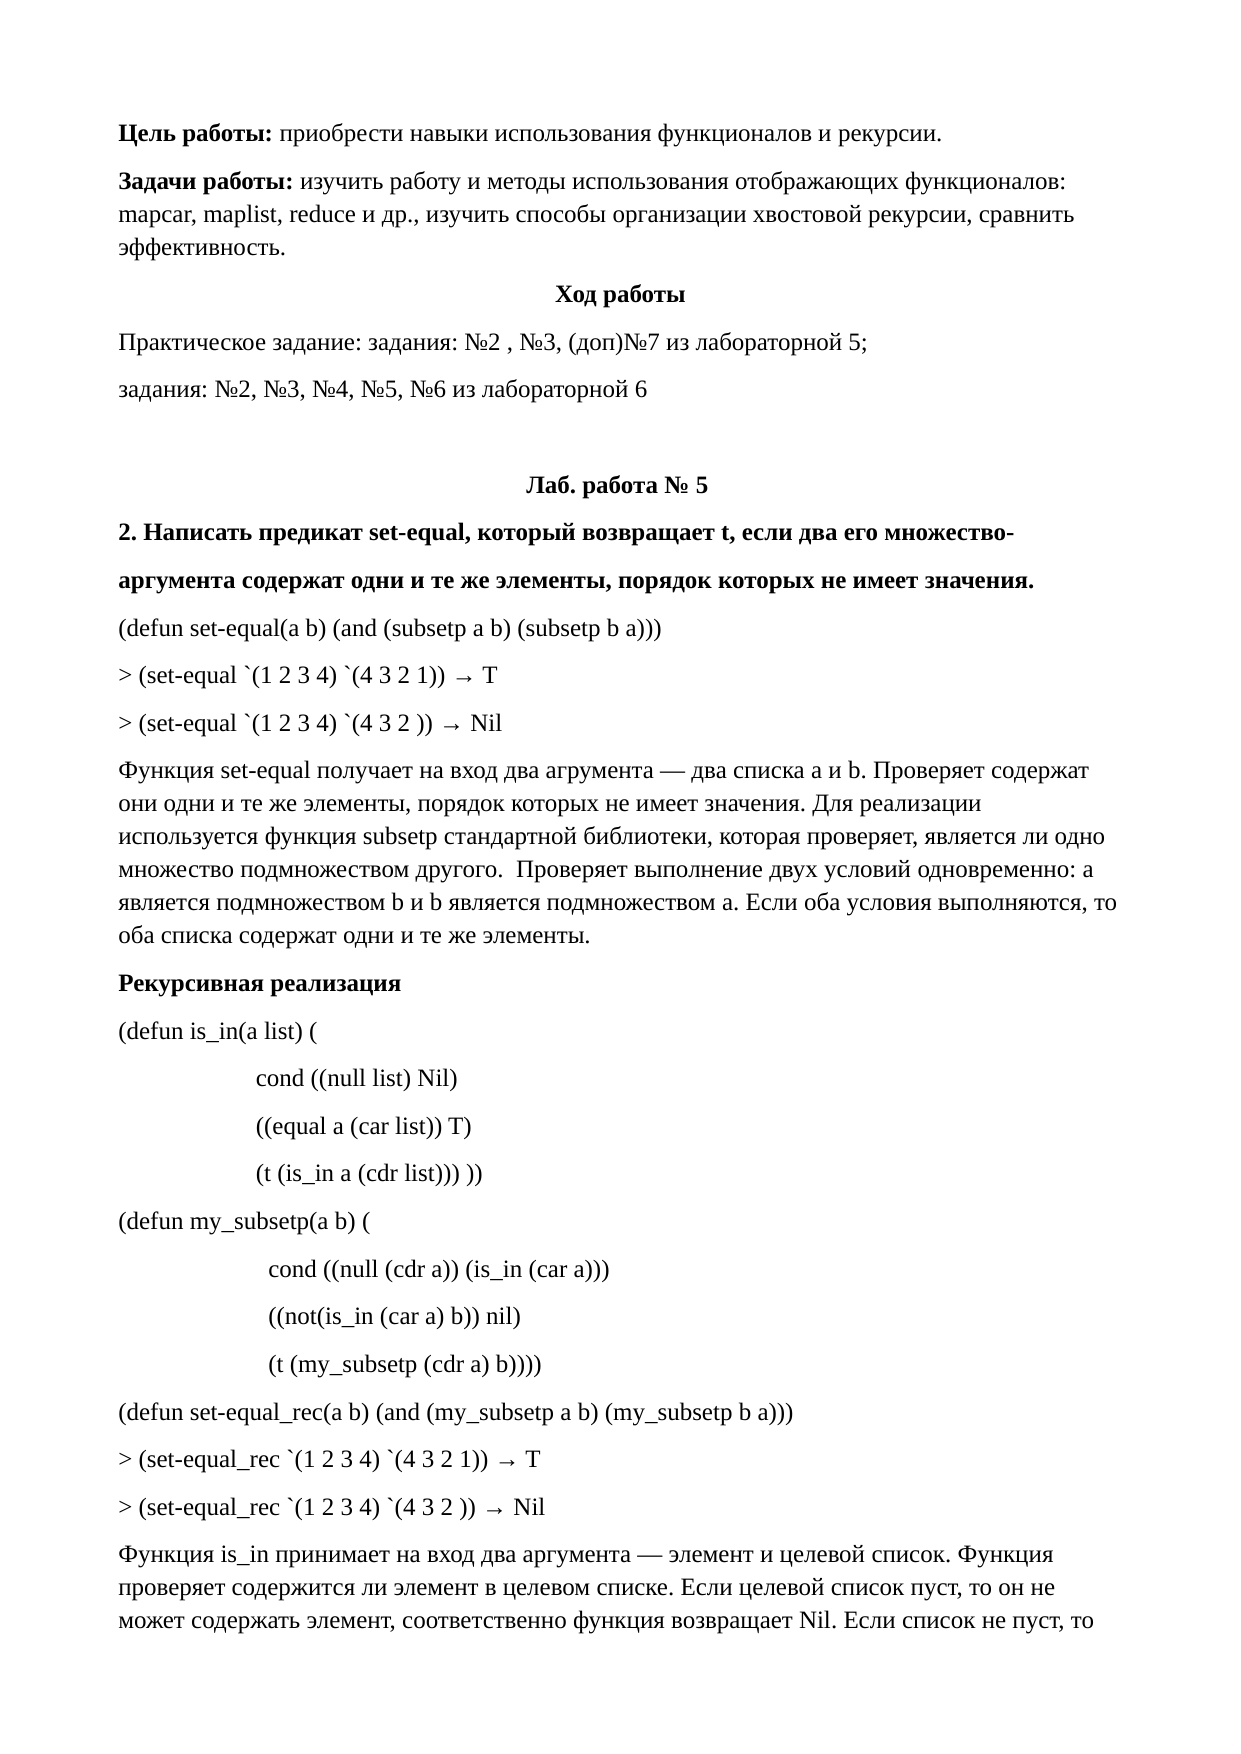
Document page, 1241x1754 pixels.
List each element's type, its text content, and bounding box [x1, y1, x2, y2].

text Рекурсивная реализация [118, 968, 1122, 997]
text Задачи работы: изучить работу и методы использования отображающих функционалов: mapcar, maplist, reduce и др., изучить способы организации хвостовой рекурсии, сравнить эффективность. [118, 166, 1122, 261]
text аргумента содержат одни и те же элементы, порядок которых не имеет значения. [118, 565, 1122, 594]
text > (set-equal_rec `(1 2 3 4) `(4 3 2 1)) → T [118, 1444, 1122, 1473]
text Функция is_in принимает на вход два аргумента — элемент и целевой список. Функция проверяет содержится ли элемент в целевом списке. Если целевой список пуст, то он не может содержать элемент, соответственно функция возвращает Nil. Если список не пуст, то [118, 1539, 1122, 1634]
text ((not(is_in (car a) b)) nil) [118, 1301, 1122, 1330]
text Ход работы [118, 279, 1122, 308]
text ((equal a (car list)) T) [118, 1111, 1122, 1140]
text Практическое задание: задания: №2 , №3, (доп)№7 из лабораторной 5; [118, 327, 1122, 356]
text cond ((null (cdr a)) (is_in (car a))) [118, 1254, 1122, 1282]
text > (set-equal `(1 2 3 4) `(4 3 2 )) → Nil [118, 708, 1122, 737]
text > (set-equal `(1 2 3 4) `(4 3 2 1)) → T [118, 660, 1122, 689]
text (t (my_subsetp (cdr a) b)))) [118, 1349, 1122, 1378]
text (defun is_in(a list) ( [118, 1016, 1122, 1044]
text 2. Написать предикат set-equal, который возвращает t, если два его множество- [118, 517, 1122, 546]
text (defun my_subsetp(a b) ( [118, 1206, 1122, 1235]
text cond ((null list) Nil) [118, 1063, 1122, 1092]
text Лаб. работа № 5 [118, 470, 1122, 498]
text Цель работы: приобрести навыки использования функционалов и рекурсии. [118, 118, 1122, 147]
text Функция set-equal получает на вход два агрумента — два списка a и b. Проверяет содержат они одни и те же элементы, порядок которых не имеет значения. Для реализации используется функция subsetp стандартной библиотеки, которая проверяет, является ли одно множество подмножеством другого. Проверяет выполнение двух условий одновременно: а является подмножеством b и b является подмножеством а. Если оба условия выполняются, то оба списка содержат одни и те же элементы. [118, 755, 1122, 949]
text задания: №2, №3, №4, №5, №6 из лабораторной 6 [118, 374, 1122, 403]
text > (set-equal_rec `(1 2 3 4) `(4 3 2 )) → Nil [118, 1492, 1122, 1521]
text (defun set-equal(a b) (and (subsetp a b) (subsetp b a))) [118, 613, 1122, 641]
text (defun set-equal_rec(a b) (and (my_subsetp a b) (my_subsetp b a))) [118, 1397, 1122, 1425]
text (t (is_in a (cdr list))) )) [118, 1158, 1122, 1187]
